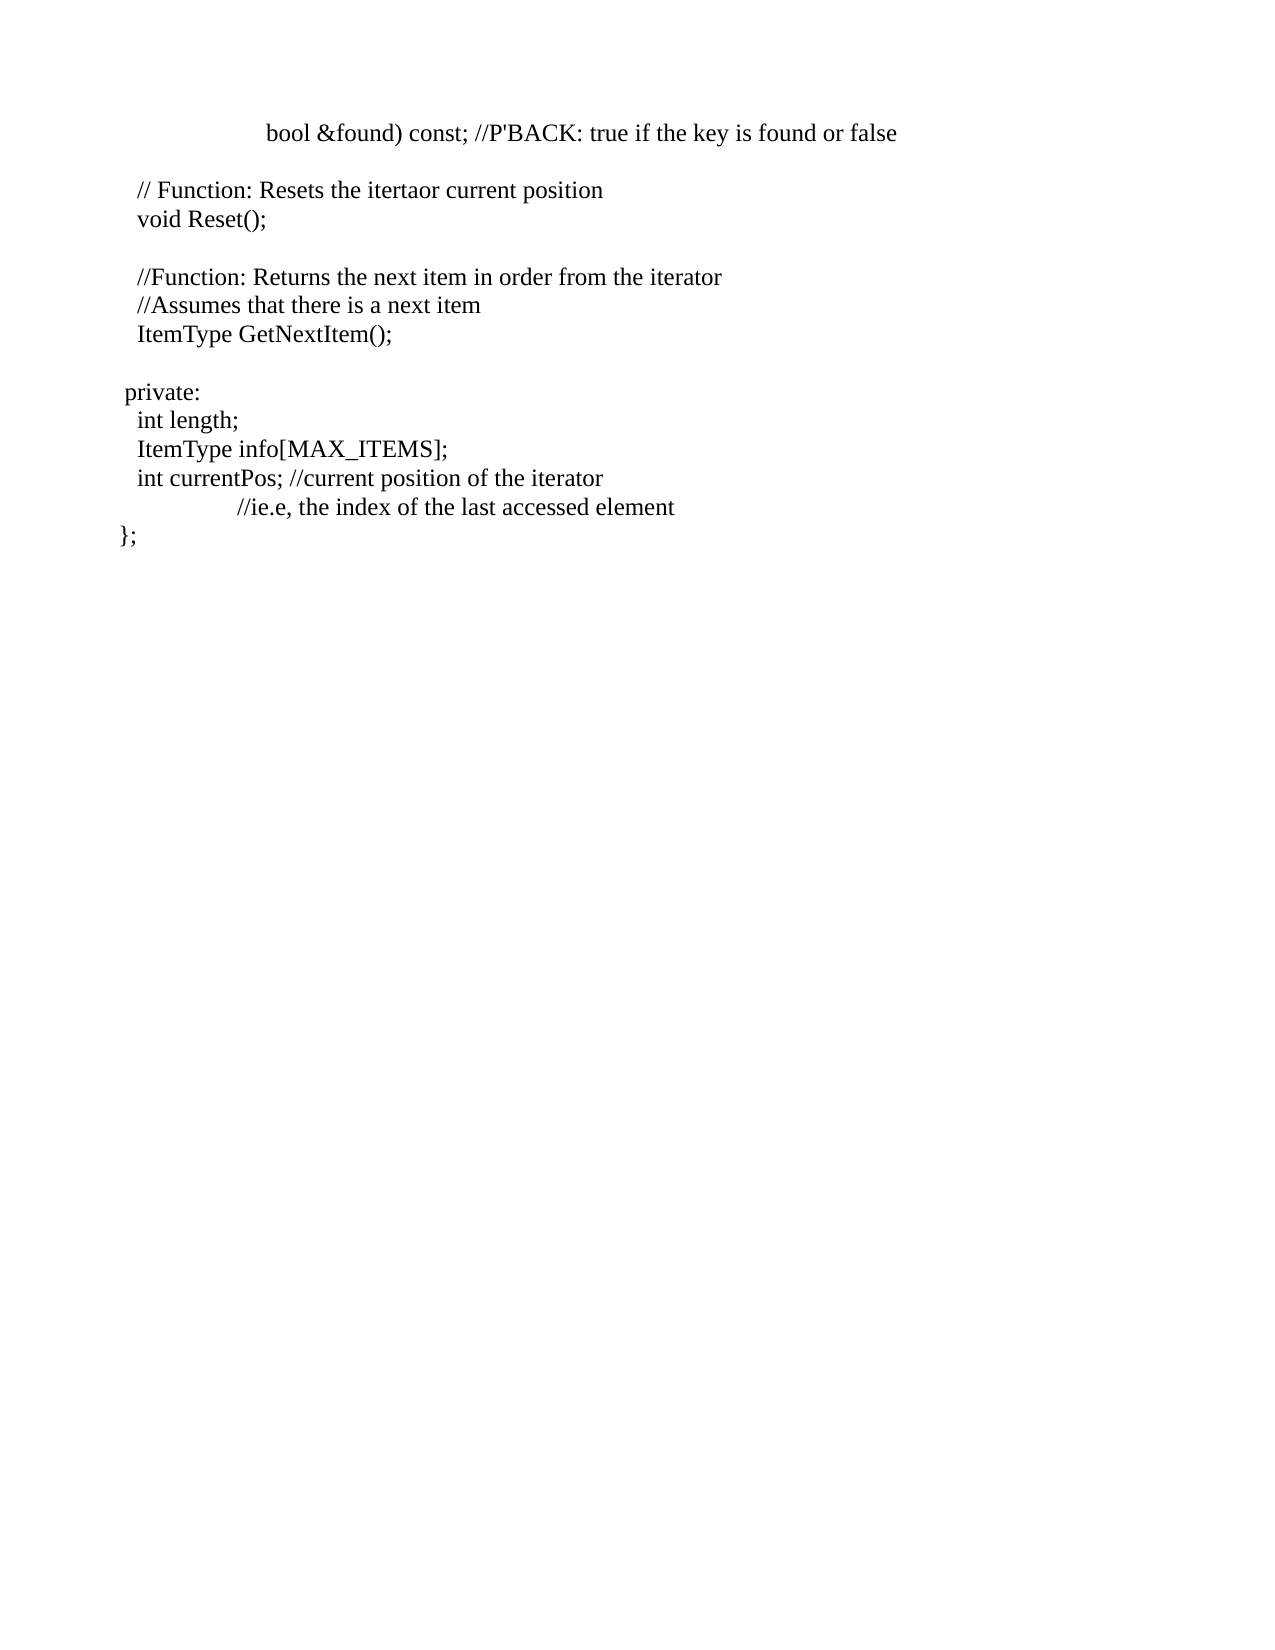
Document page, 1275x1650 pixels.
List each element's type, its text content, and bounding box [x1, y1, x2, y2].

text int length; [118, 406, 1157, 434]
text // Function: Resets the itertaor current position [118, 176, 1157, 204]
text //ie.e, the index of the last accessed element [118, 492, 1157, 521]
text ItemType info[MAX_ITEMS]; [118, 434, 1157, 463]
text bool &found) const; //P'BACK: true if the key is found or false [118, 118, 1157, 147]
text void Reset(); [118, 204, 1157, 233]
text private: [118, 377, 1157, 406]
text //Function: Returns the next item in order from the iterator [118, 262, 1157, 291]
text }; [118, 521, 1157, 549]
text //Assumes that there is a next item [118, 291, 1157, 319]
text int currentPos; //current position of the iterator [118, 463, 1157, 492]
text ItemType GetNextItem(); [118, 319, 1157, 348]
